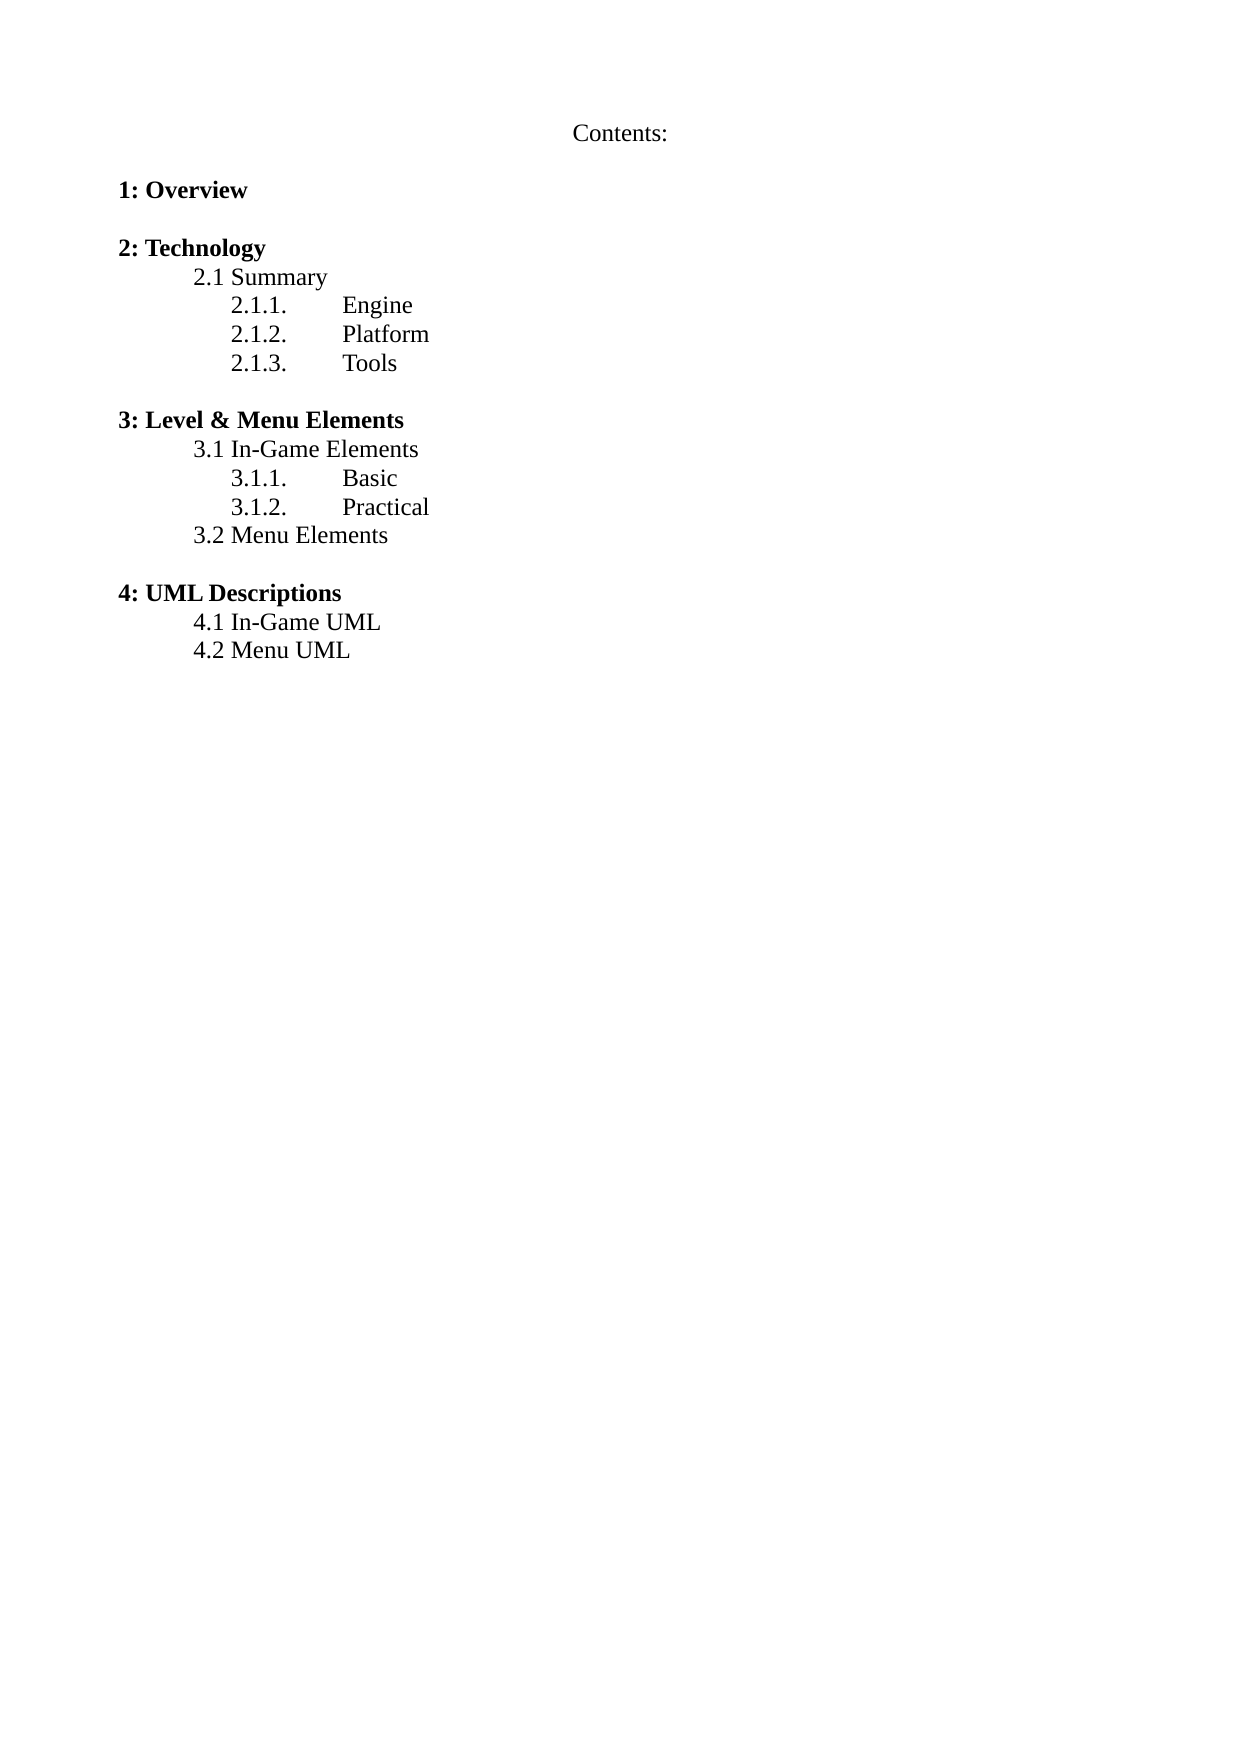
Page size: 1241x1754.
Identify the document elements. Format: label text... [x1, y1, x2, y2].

text 2: Technology [118, 233, 1122, 262]
text Contents: [118, 118, 1122, 147]
list Platform [231, 319, 1122, 348]
list In-Game Elements [193, 434, 1122, 463]
list Menu Elements [193, 521, 1122, 549]
text 4: UML Descriptions [118, 578, 1122, 607]
list Engine [231, 291, 1122, 319]
text 3: Level & Menu Elements [118, 406, 1122, 434]
list Basic [231, 463, 1122, 492]
list Tools [231, 348, 1122, 377]
list Practical [231, 492, 1122, 521]
list Summary [193, 262, 1122, 291]
text 1: Overview [118, 176, 1122, 204]
list In-Game UML [193, 607, 1122, 636]
list Menu UML [193, 636, 1122, 664]
